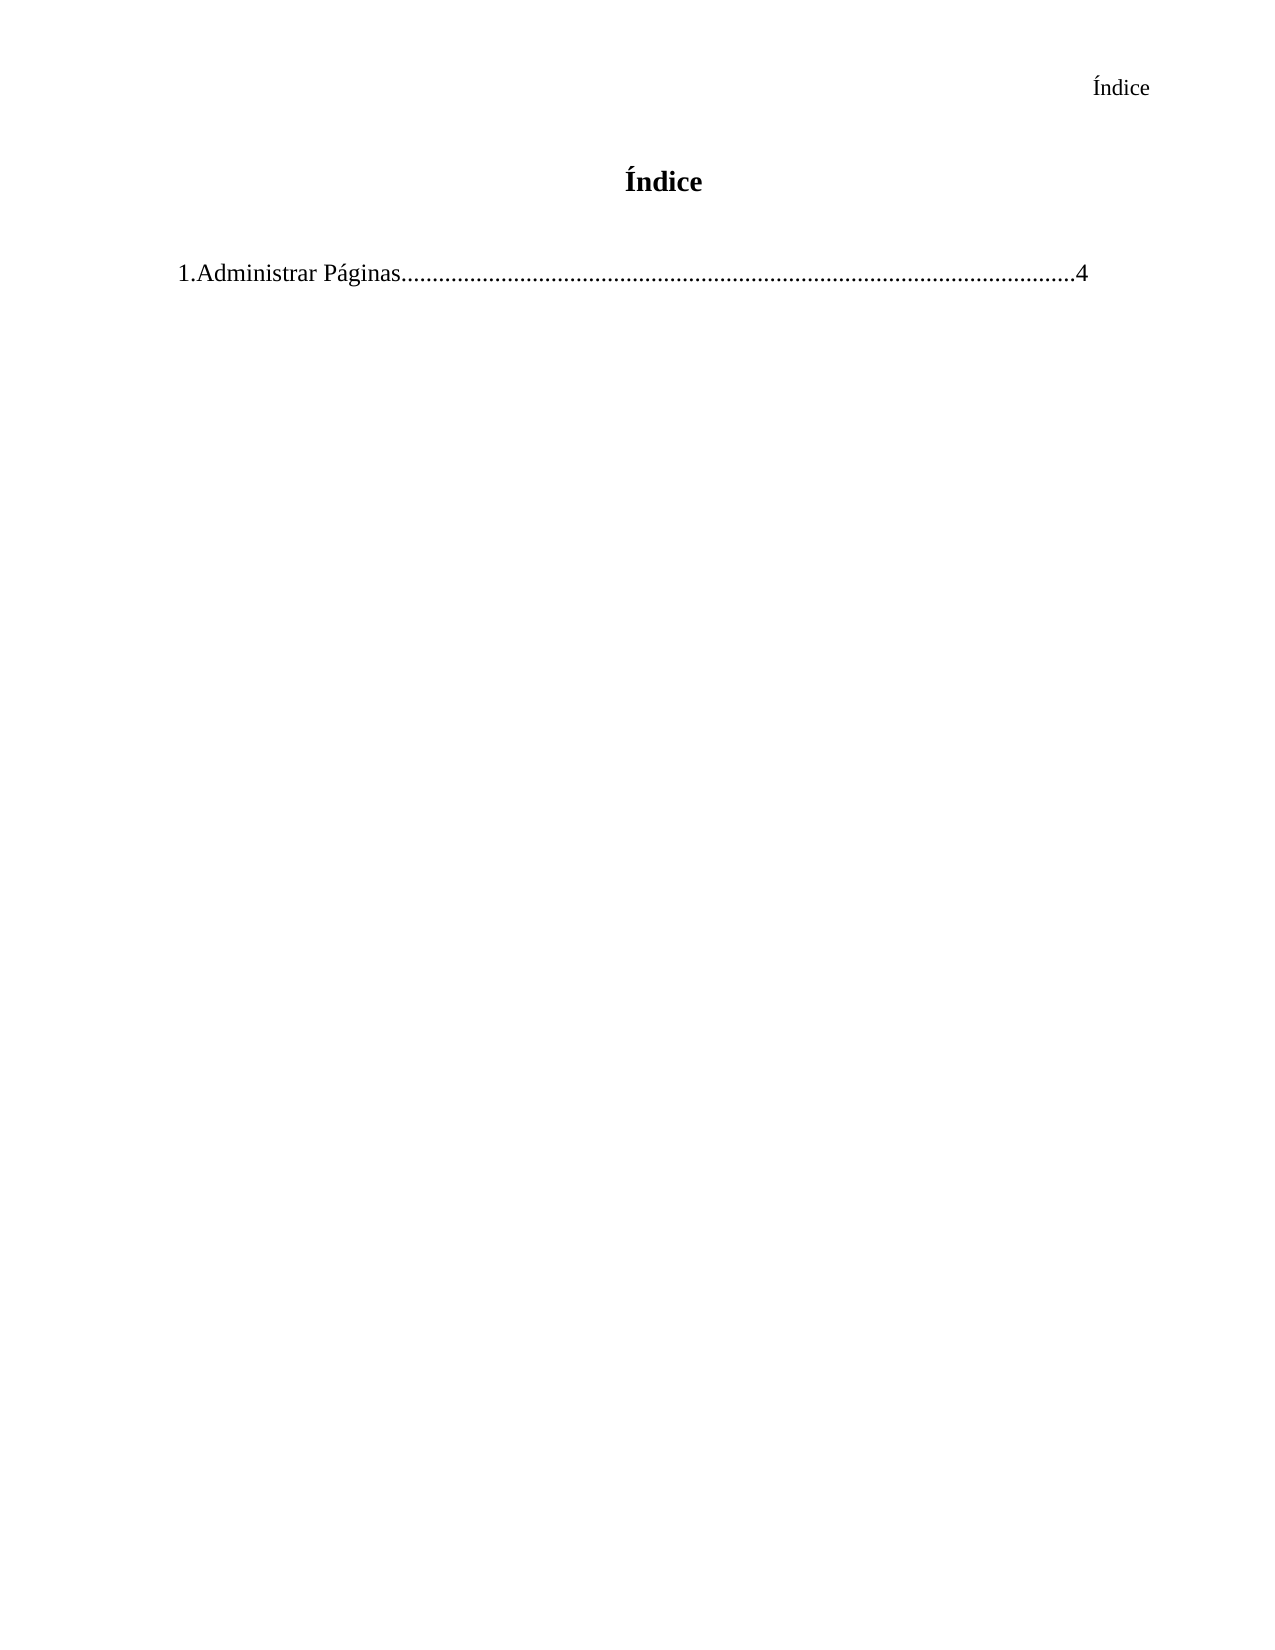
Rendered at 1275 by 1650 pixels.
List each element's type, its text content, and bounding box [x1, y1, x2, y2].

list Administrar Páginas............................................................................................................4 [177, 258, 1150, 286]
text Índice [177, 164, 1150, 198]
